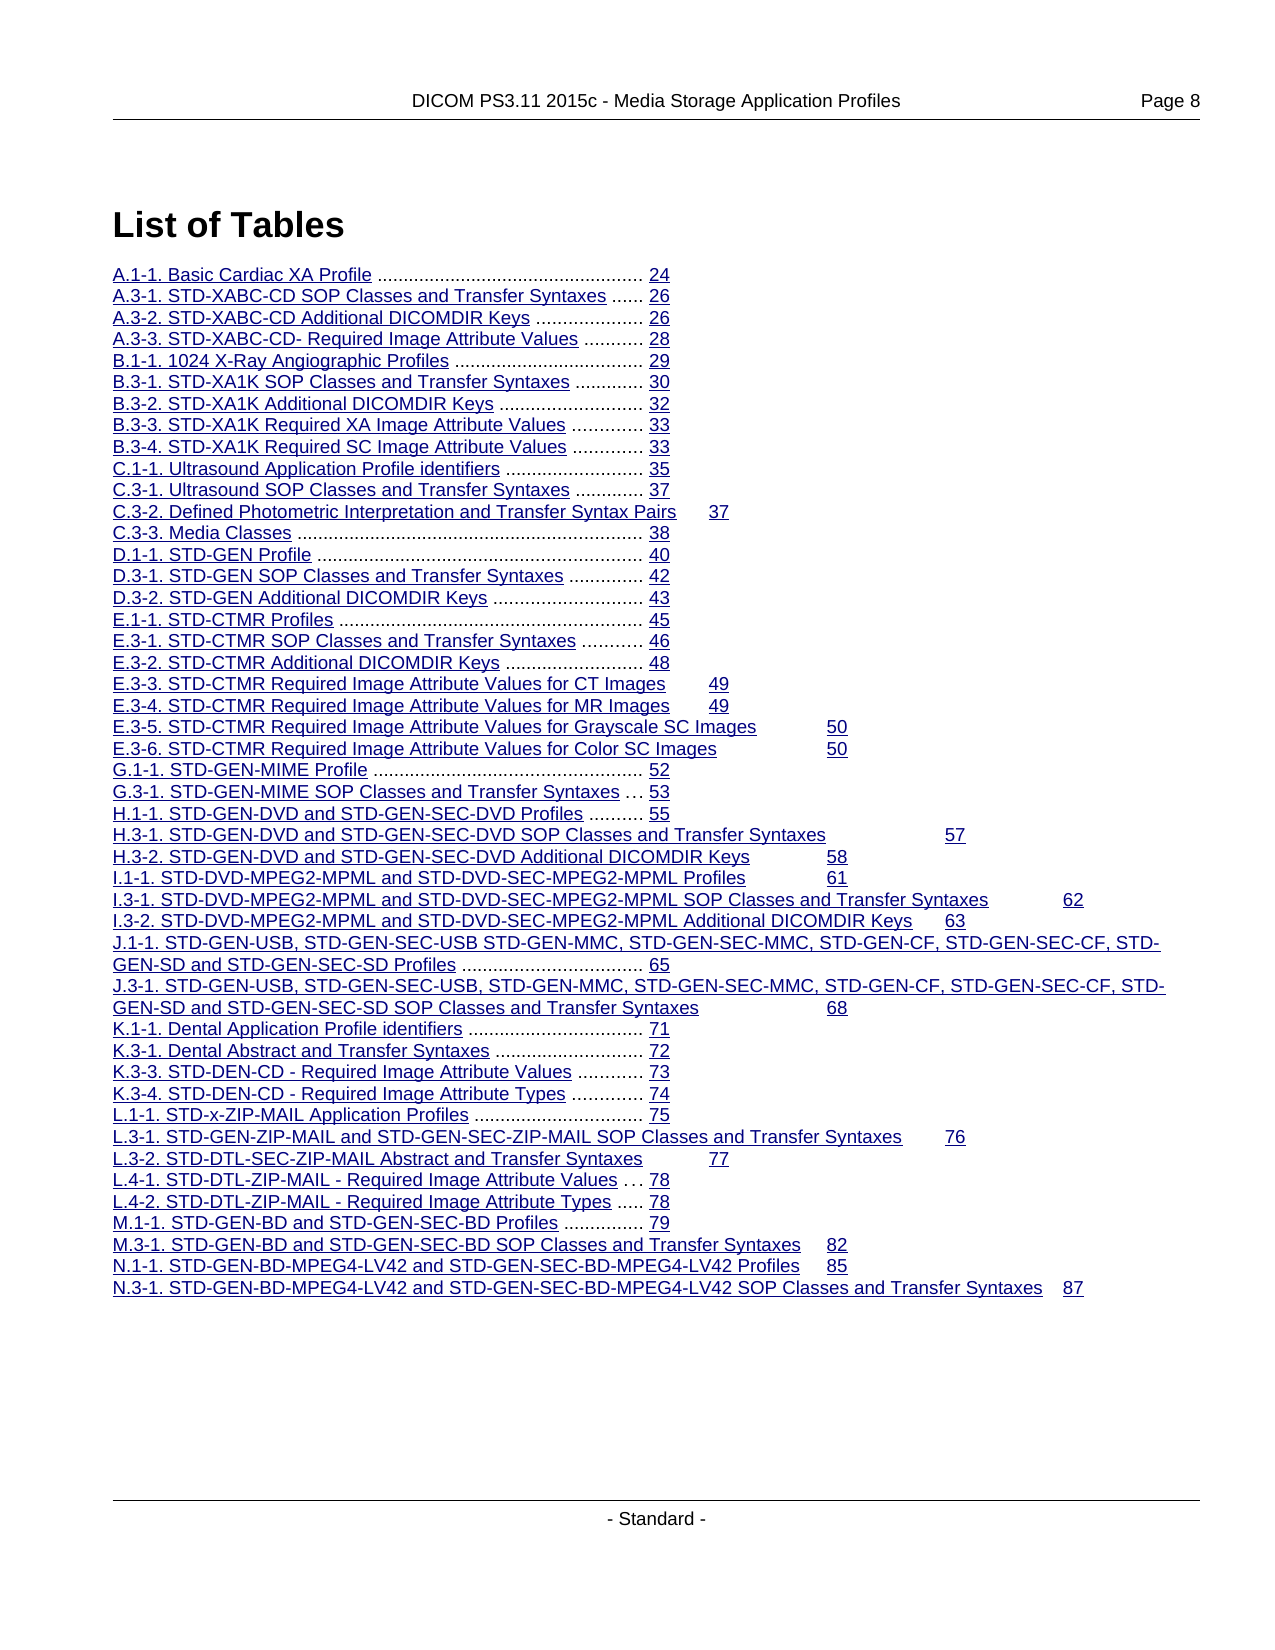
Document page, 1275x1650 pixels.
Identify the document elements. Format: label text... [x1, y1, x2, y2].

text E.3-3. STD-CTMR Required Image Attribute Values for CT Images 0 [112, 673, 1175, 694]
text J.1-1. STD-GEN-USB, STD-GEN-SEC-USB STD-GEN-MMC, STD-GEN-SEC-MMC, STD-GEN-CF, STD-GEN-SEC-CF, STD-GEN-SD and STD-GEN-SEC-SD Profiles 0 [112, 932, 1175, 975]
text L.4-2. STD-DTL-ZIP-MAIL - Required Image Attribute Types 0 [112, 1191, 1175, 1212]
text D.3-2. STD-GEN Additional DICOMDIR Keys 0 [112, 587, 1175, 608]
text K.1-1. Dental Application Profile identifiers 0 [112, 1018, 1175, 1039]
text E.3-4. STD-CTMR Required Image Attribute Values for MR Images 0 [112, 694, 1175, 716]
text M.3-1. STD-GEN-BD and STD-GEN-SEC-BD SOP Classes and Transfer Syntaxes 0 [112, 1234, 1175, 1255]
text L.3-2. STD-DTL-SEC-ZIP-MAIL Abstract and Transfer Syntaxes 0 [112, 1147, 1175, 1169]
text M.1-1. STD-GEN-BD and STD-GEN-SEC-BD Profiles 0 [112, 1212, 1175, 1234]
text B.3-1. STD-XA1K SOP Classes and Transfer Syntaxes 0 [112, 371, 1175, 393]
text H.3-2. STD-GEN-DVD and STD-GEN-SEC-DVD Additional DICOMDIR Keys 0 [112, 846, 1175, 867]
text B.3-4. STD-XA1K Required SC Image Attribute Values 0 [112, 436, 1175, 457]
text K.3-3. STD-DEN-CD - Required Image Attribute Values 0 [112, 1061, 1175, 1083]
text E.3-6. STD-CTMR Required Image Attribute Values for Color SC Images 0 [112, 738, 1175, 759]
text C.3-1. Ultrasound SOP Classes and Transfer Syntaxes 0 [112, 479, 1175, 501]
text A.3-1. STD-XABC-CD SOP Classes and Transfer Syntaxes 0 [112, 285, 1175, 306]
text E.3-2. STD-CTMR Additional DICOMDIR Keys 0 [112, 651, 1175, 673]
text I.1-1. STD-DVD-MPEG2-MPML and STD-DVD-SEC-MPEG2-MPML Profiles 0 [112, 867, 1175, 889]
text B.3-3. STD-XA1K Required XA Image Attribute Values 0 [112, 414, 1175, 436]
text H.3-1. STD-GEN-DVD and STD-GEN-SEC-DVD SOP Classes and Transfer Syntaxes 0 [112, 824, 1175, 846]
text D.3-1. STD-GEN SOP Classes and Transfer Syntaxes 0 [112, 565, 1175, 587]
text B.1-1. 1024 X-Ray Angiographic Profiles 0 [112, 349, 1175, 371]
text A.3-3. STD-XABC-CD- Required Image Attribute Values 0 [112, 328, 1175, 349]
text L.3-1. STD-GEN-ZIP-MAIL and STD-GEN-SEC-ZIP-MAIL SOP Classes and Transfer Syntaxes 0 [112, 1126, 1175, 1147]
text E.3-5. STD-CTMR Required Image Attribute Values for Grayscale SC Images 0 [112, 716, 1175, 738]
text N.3-1. STD-GEN-BD-MPEG4-LV42 and STD-GEN-SEC-BD-MPEG4-LV42 SOP Classes and Transfer Syntaxes 0 [112, 1277, 1175, 1298]
text K.3-1. Dental Abstract and Transfer Syntaxes 0 [112, 1039, 1175, 1061]
text G.1-1. STD-GEN-MIME Profile 0 [112, 759, 1175, 781]
text N.1-1. STD-GEN-BD-MPEG4-LV42 and STD-GEN-SEC-BD-MPEG4-LV42 Profiles 0 [112, 1255, 1175, 1277]
text I.3-2. STD-DVD-MPEG2-MPML and STD-DVD-SEC-MPEG2-MPML Additional DICOMDIR Keys 0 [112, 910, 1175, 932]
text G.3-1. STD-GEN-MIME SOP Classes and Transfer Syntaxes 0 [112, 781, 1175, 802]
text C.3-3. Media Classes 0 [112, 522, 1175, 544]
text E.3-1. STD-CTMR SOP Classes and Transfer Syntaxes 0 [112, 630, 1175, 651]
text J.3-1. STD-GEN-USB, STD-GEN-SEC-USB, STD-GEN-MMC, STD-GEN-SEC-MMC, STD-GEN-CF, STD-GEN-SEC-CF, STD-GEN-SD and STD-GEN-SEC-SD SOP Classes and Transfer Syntaxes 0 [112, 975, 1175, 1018]
text C.1-1. Ultrasound Application Profile identifiers 0 [112, 457, 1175, 479]
text K.3-4. STD-DEN-CD - Required Image Attribute Types 0 [112, 1083, 1175, 1104]
text B.3-2. STD-XA1K Additional DICOMDIR Keys 0 [112, 393, 1175, 414]
text C.3-2. Defined Photometric Interpretation and Transfer Syntax Pairs 0 [112, 501, 1175, 522]
text L.1-1. STD-x-ZIP-MAIL Application Profiles 0 [112, 1104, 1175, 1126]
text List of Tables [112, 204, 1200, 245]
text D.1-1. STD-GEN Profile 0 [112, 544, 1175, 565]
text L.4-1. STD-DTL-ZIP-MAIL - Required Image Attribute Values 0 [112, 1169, 1175, 1191]
text I.3-1. STD-DVD-MPEG2-MPML and STD-DVD-SEC-MPEG2-MPML SOP Classes and Transfer Syntaxes 0 [112, 889, 1175, 910]
text E.1-1. STD-CTMR Profiles 0 [112, 608, 1175, 630]
text A.1-1. Basic Cardiac XA Profile 0 [112, 263, 1175, 285]
text A.3-2. STD-XABC-CD Additional DICOMDIR Keys 0 [112, 306, 1175, 328]
text H.1-1. STD-GEN-DVD and STD-GEN-SEC-DVD Profiles 0 [112, 802, 1175, 824]
